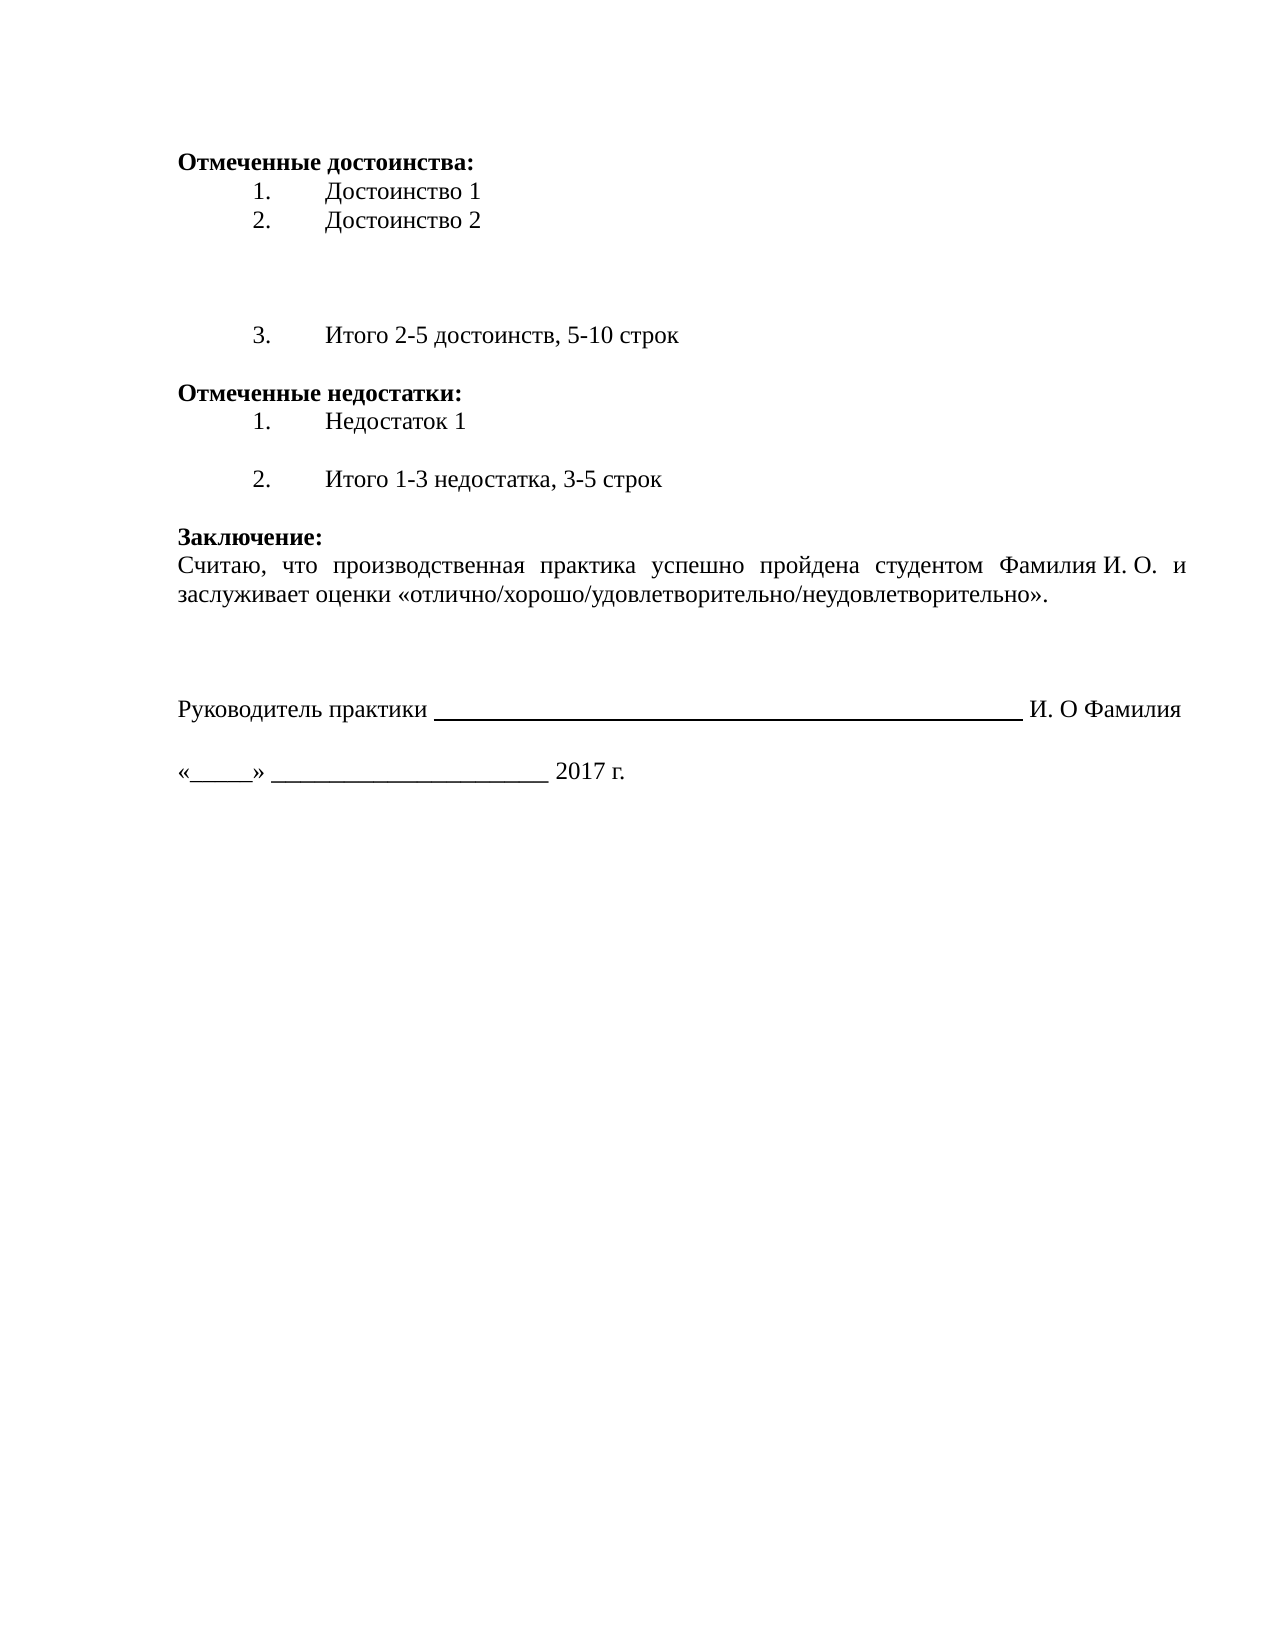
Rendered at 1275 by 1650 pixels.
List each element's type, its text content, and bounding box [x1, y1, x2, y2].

text Считаю, что производственная практика успешно пройдена студентом Фамилия И. О. и заслуживает оценки «отлично/хорошо/удовлетворительно/неудовлетворительно». [177, 551, 1186, 608]
list Достоинство 1 [252, 176, 1186, 205]
text Отмеченные недостатки: [177, 378, 1186, 406]
list Недостаток 1 [252, 406, 1186, 464]
list Итого 2-5 достоинств, 5-10 строк [252, 320, 1186, 348]
text Отмеченные достоинства: [177, 147, 1186, 176]
text Заключение: [177, 522, 1186, 551]
list Достоинство 2 [252, 205, 1186, 320]
text Руководитель практики И. О Фамилия [177, 694, 1186, 723]
list Итого 1-3 недостатка, 3-5 строк [252, 464, 1186, 493]
text «_____» ___________________ 2017 г. [177, 752, 1186, 785]
